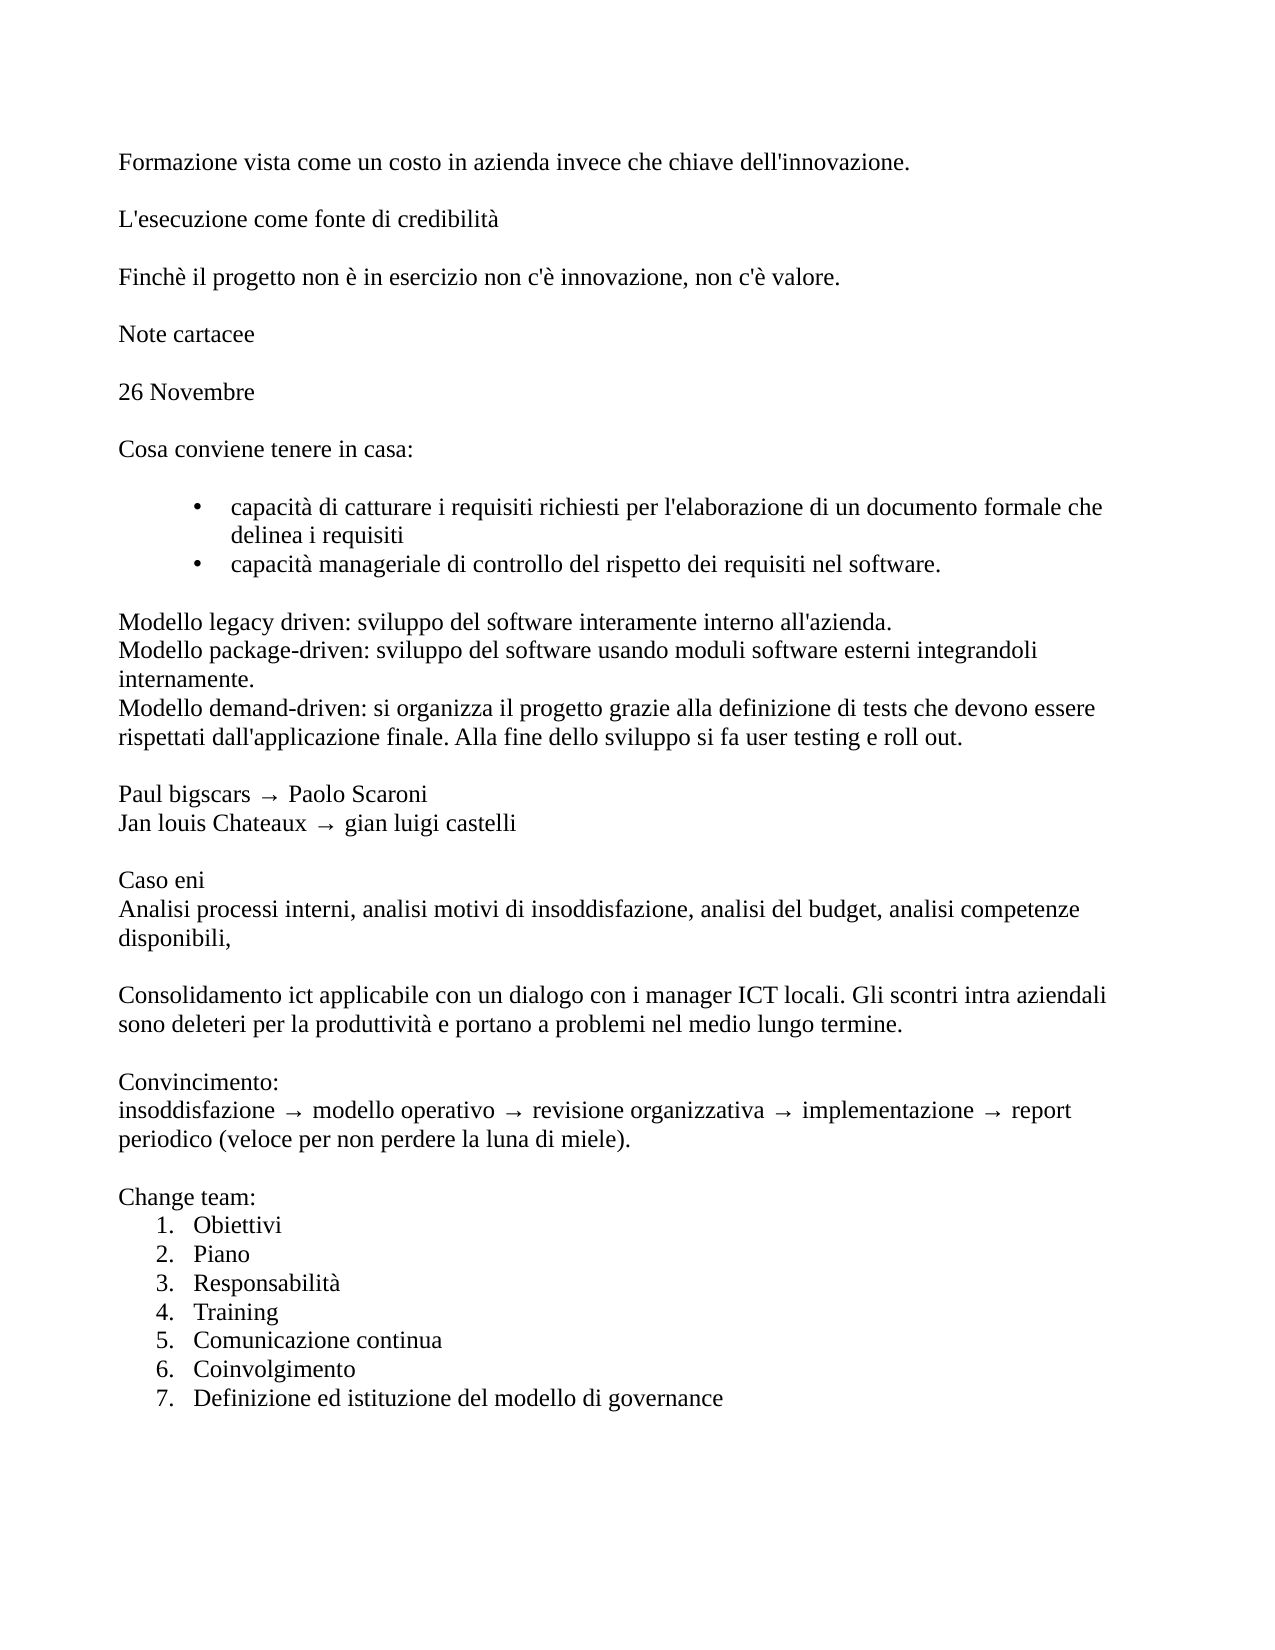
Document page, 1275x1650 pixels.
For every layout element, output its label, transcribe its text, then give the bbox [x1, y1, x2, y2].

list capacità manageriale di controllo del rispetto dei requisiti nel software. [193, 549, 1157, 578]
list Obiettivi [156, 1211, 1157, 1239]
list Piano [156, 1239, 1157, 1268]
list capacità di catturare i requisiti richiesti per l'elaborazione di un documento formale che delinea i requisiti [193, 492, 1157, 549]
text Modello package-driven: sviluppo del software usando moduli software esterni integrandoli internamente. [118, 636, 1157, 693]
text Consolidamento ict applicabile con un dialogo con i manager ICT locali. Gli scontri intra aziendali sono deleteri per la produttività e portano a problemi nel medio lungo termine. [118, 981, 1157, 1038]
text Paul bigscars → Paolo Scaroni [118, 779, 1157, 808]
text Note cartacee [118, 319, 1157, 348]
text Modello legacy driven: sviluppo del software interamente interno all'azienda. [118, 607, 1157, 636]
list Comunicazione continua [156, 1326, 1157, 1354]
list Coinvolgimento [156, 1354, 1157, 1383]
text L'esecuzione come fonte di credibilità [118, 204, 1157, 233]
list Training [156, 1297, 1157, 1326]
text Formazione vista come un costo in azienda invece che chiave dell'innovazione. [118, 147, 1157, 176]
text Finchè il progetto non è in esercizio non c'è innovazione, non c'è valore. [118, 262, 1157, 291]
text Convincimento: [118, 1067, 1157, 1096]
text Change team: [118, 1182, 1157, 1211]
text Modello demand-driven: si organizza il progetto grazie alla definizione di tests che devono essere rispettati dall'applicazione finale. Alla fine dello sviluppo si fa user testing e roll out. [118, 693, 1157, 751]
text 26 Novembre [118, 377, 1157, 406]
text Analisi processi interni, analisi motivi di insoddisfazione, analisi del budget, analisi competenze disponibili, [118, 894, 1157, 952]
text Jan louis Chateaux → gian luigi castelli [118, 808, 1157, 837]
list Definizione ed istituzione del modello di governance [156, 1383, 1157, 1412]
text Cosa conviene tenere in casa: [118, 434, 1157, 463]
text insoddisfazione → modello operativo → revisione organizzativa → implementazione → report periodico (veloce per non perdere la luna di miele). [118, 1096, 1157, 1153]
text Caso eni [118, 866, 1157, 894]
list Responsabilità [156, 1268, 1157, 1297]
